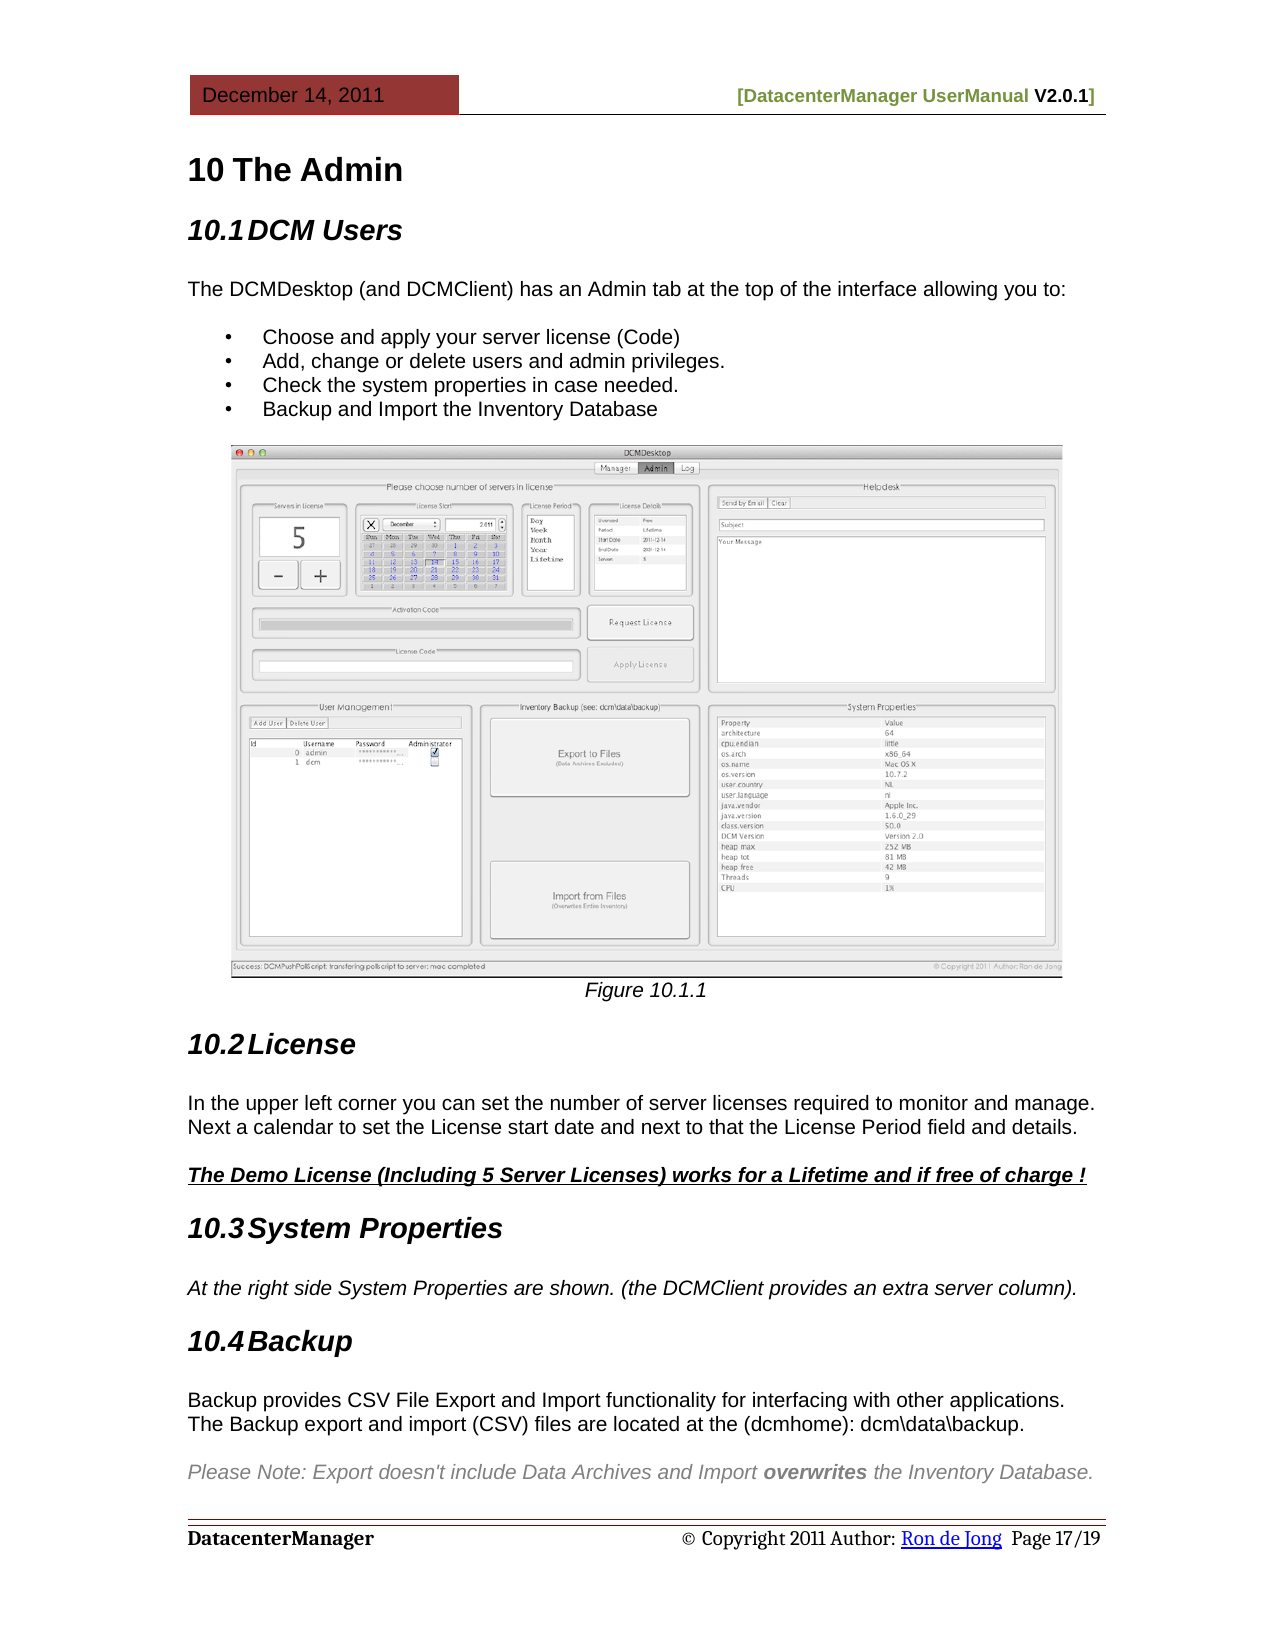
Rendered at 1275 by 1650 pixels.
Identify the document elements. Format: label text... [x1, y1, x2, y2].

text The DCMDesktop (and DCMClient) has an Admin tab at the top of the interface allowing you to: [187, 277, 1106, 301]
text Please Note: Export doesn't include Data Archives and Import overwrites the Inventory Database. [187, 1460, 1106, 1484]
subtitle The Admin [187, 150, 1106, 188]
text The Demo License (Including 5 Server Licenses) works for a Lifetime and if free of charge ! [187, 1163, 1106, 1187]
list Backup and Import the Inventory Database [225, 397, 1106, 421]
list Check the system properties in case needed. [225, 373, 1106, 397]
subtitle System Properties [187, 1212, 1106, 1245]
text Next a calendar to set the License start date and next to that the License Period field and details. [187, 1115, 1106, 1139]
picture [231, 445, 1063, 978]
text At the right side System Properties are shown. (the DCMClient provides an extra server column). [187, 1275, 1106, 1299]
list Add, change or delete users and admin privileges. [225, 349, 1106, 373]
text Figure 10.1.1 [187, 445, 1106, 1002]
text The Backup export and import (CSV) files are located at the (dcmhome): dcm\data\backup. [187, 1412, 1106, 1436]
subtitle Backup [187, 1324, 1106, 1358]
subtitle DCM Users [187, 213, 1106, 247]
list Choose and apply your server license (Code) [225, 325, 1106, 349]
text In the upper left corner you can set the number of server licenses required to monitor and manage. [187, 1091, 1106, 1115]
text Backup provides CSV File Export and Import functionality for interfacing with other applications. [187, 1388, 1106, 1412]
subtitle License [187, 1027, 1106, 1061]
